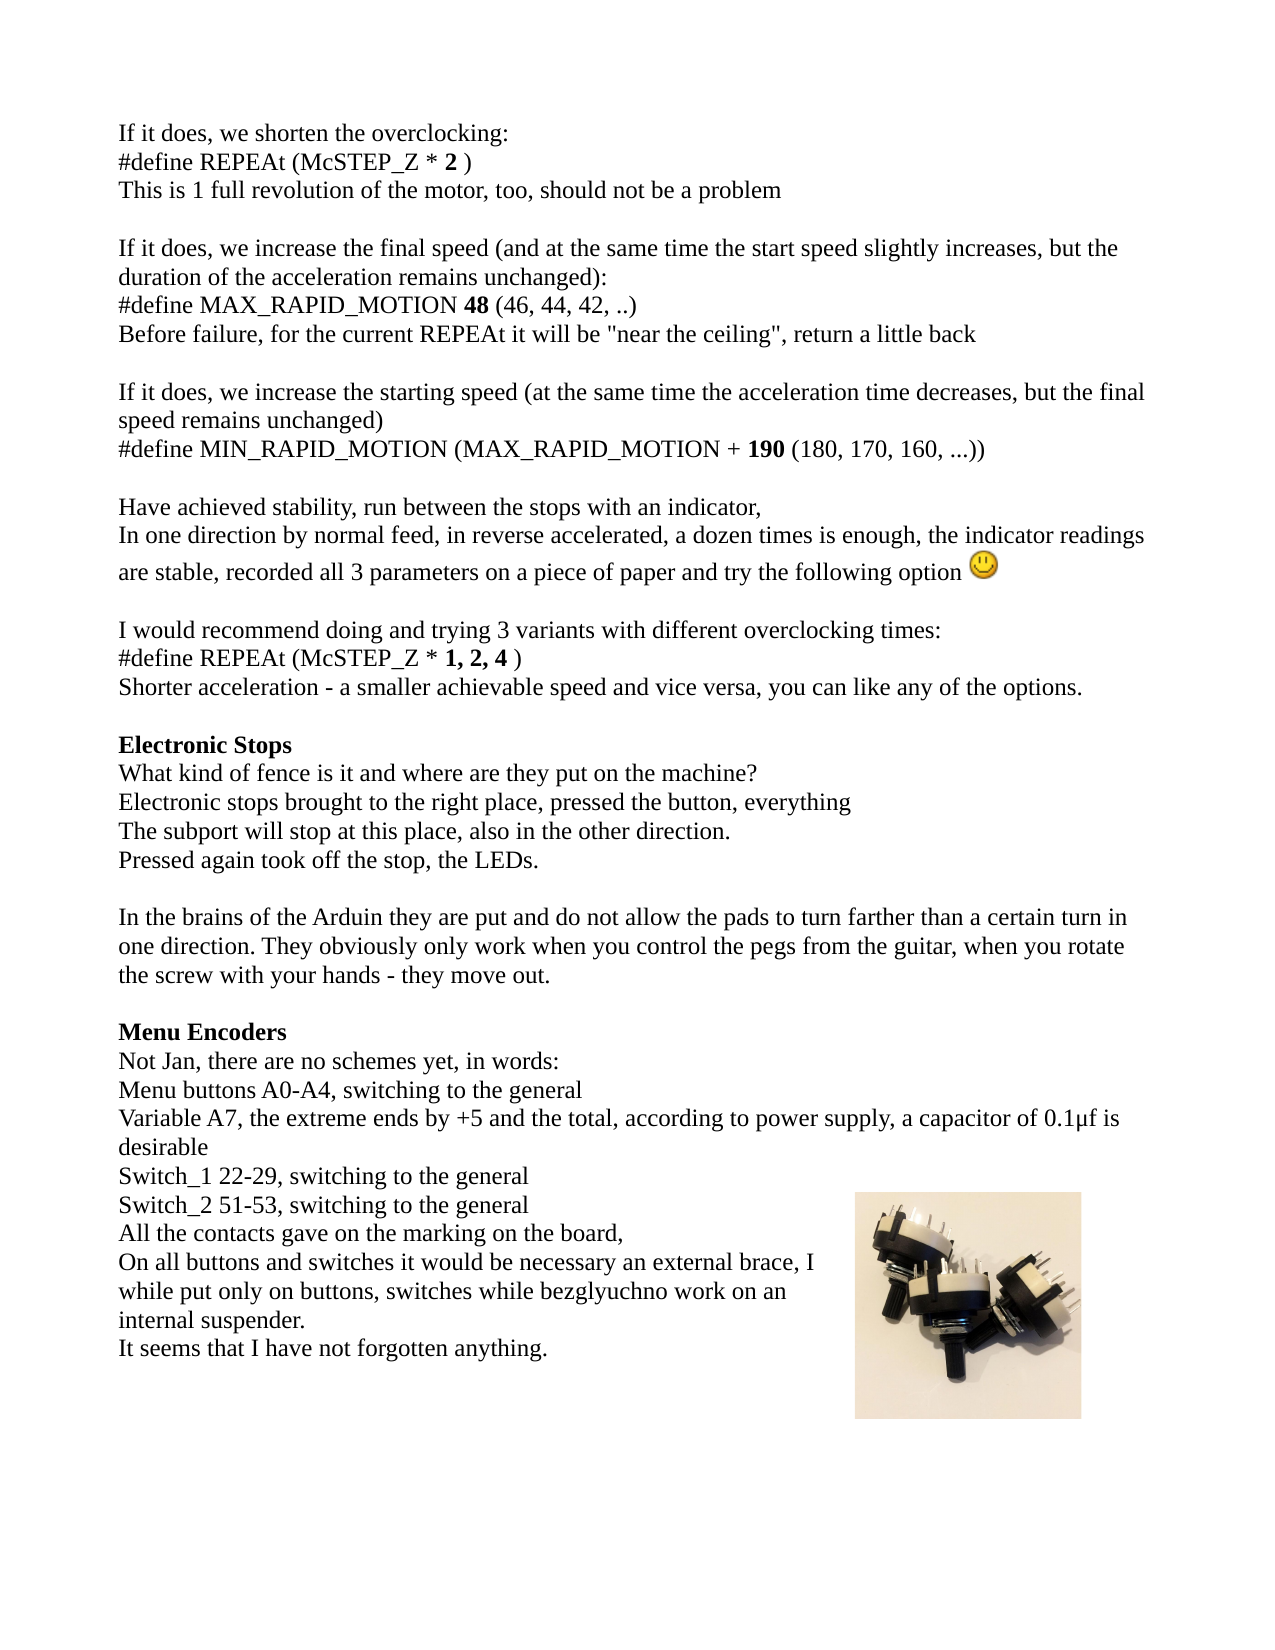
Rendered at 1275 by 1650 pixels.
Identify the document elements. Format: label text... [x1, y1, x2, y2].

text Not Jan, there are no schemes yet, in words: Menu buttons A0-A4, switching to the general Variable A7, the extreme ends by +5 and the total, according to power supply, a capacitor of 0.1μf is desirable Switch_1 22-29, switching to the general Switch_2 51-53, switching to the general All the contacts gave on the marking on the board, On all buttons and switches it would be necessary an external brace, I while put only on buttons, switches while bezglyuchno work on an internal suspender. It seems that I have not forgotten anything. [118, 1046, 1157, 1362]
text Electronic stops brought to the right place, pressed the button, everything The subport will stop at this place, also in the other direction. Pressed again took off the stop, the LEDs. [118, 787, 1157, 873]
text If it does, we shorten the overclocking: #define REPEAt (McSTEP_Z * 2 ) This is 1 full revolution of the motor, too, should not be a problem If it does, we increase the final speed (and at the same time the start speed slightly increases, but the duration of the acceleration remains unchanged): #define MAX_RAPID_MOTION 48 (46, 44, 42, ..) Before failure, for the current REPEAt it will be "near the ceiling", return a little back If it does, we increase the starting speed (at the same time the acceleration time decreases, but the final speed remains unchanged) #define MIN_RAPID_MOTION (MAX_RAPID_MOTION + 190 (180, 170, 160, ...)) Have achieved stability, run between the stops with an indicator, In one direction by normal feed, in reverse accelerated, a dozen times is enough, the indicator readings are stable, recorded all 3 parameters on a piece of paper and try the following option I would recommend doing and trying 3 variants with different overclocking times: #define REPEAt (McSTEP_Z * 1, 2, 4 ) Shorter acceleration - a smaller achievable speed and vice versa, you can like any of the options. [118, 118, 1157, 701]
picture [968, 549, 1000, 581]
text Electronic Stops [118, 730, 1157, 758]
text Menu Encoders [118, 1017, 1157, 1046]
picture [854, 1192, 1082, 1419]
text In the brains of the Arduin they are put and do not allow the pads to turn farther than a certain turn in one direction. They obviously only work when you control the pegs from the guitar, when you rotate the screw with your hands - they move out. [118, 902, 1157, 988]
text What kind of fence is it and where are they put on the machine? [118, 758, 1157, 787]
